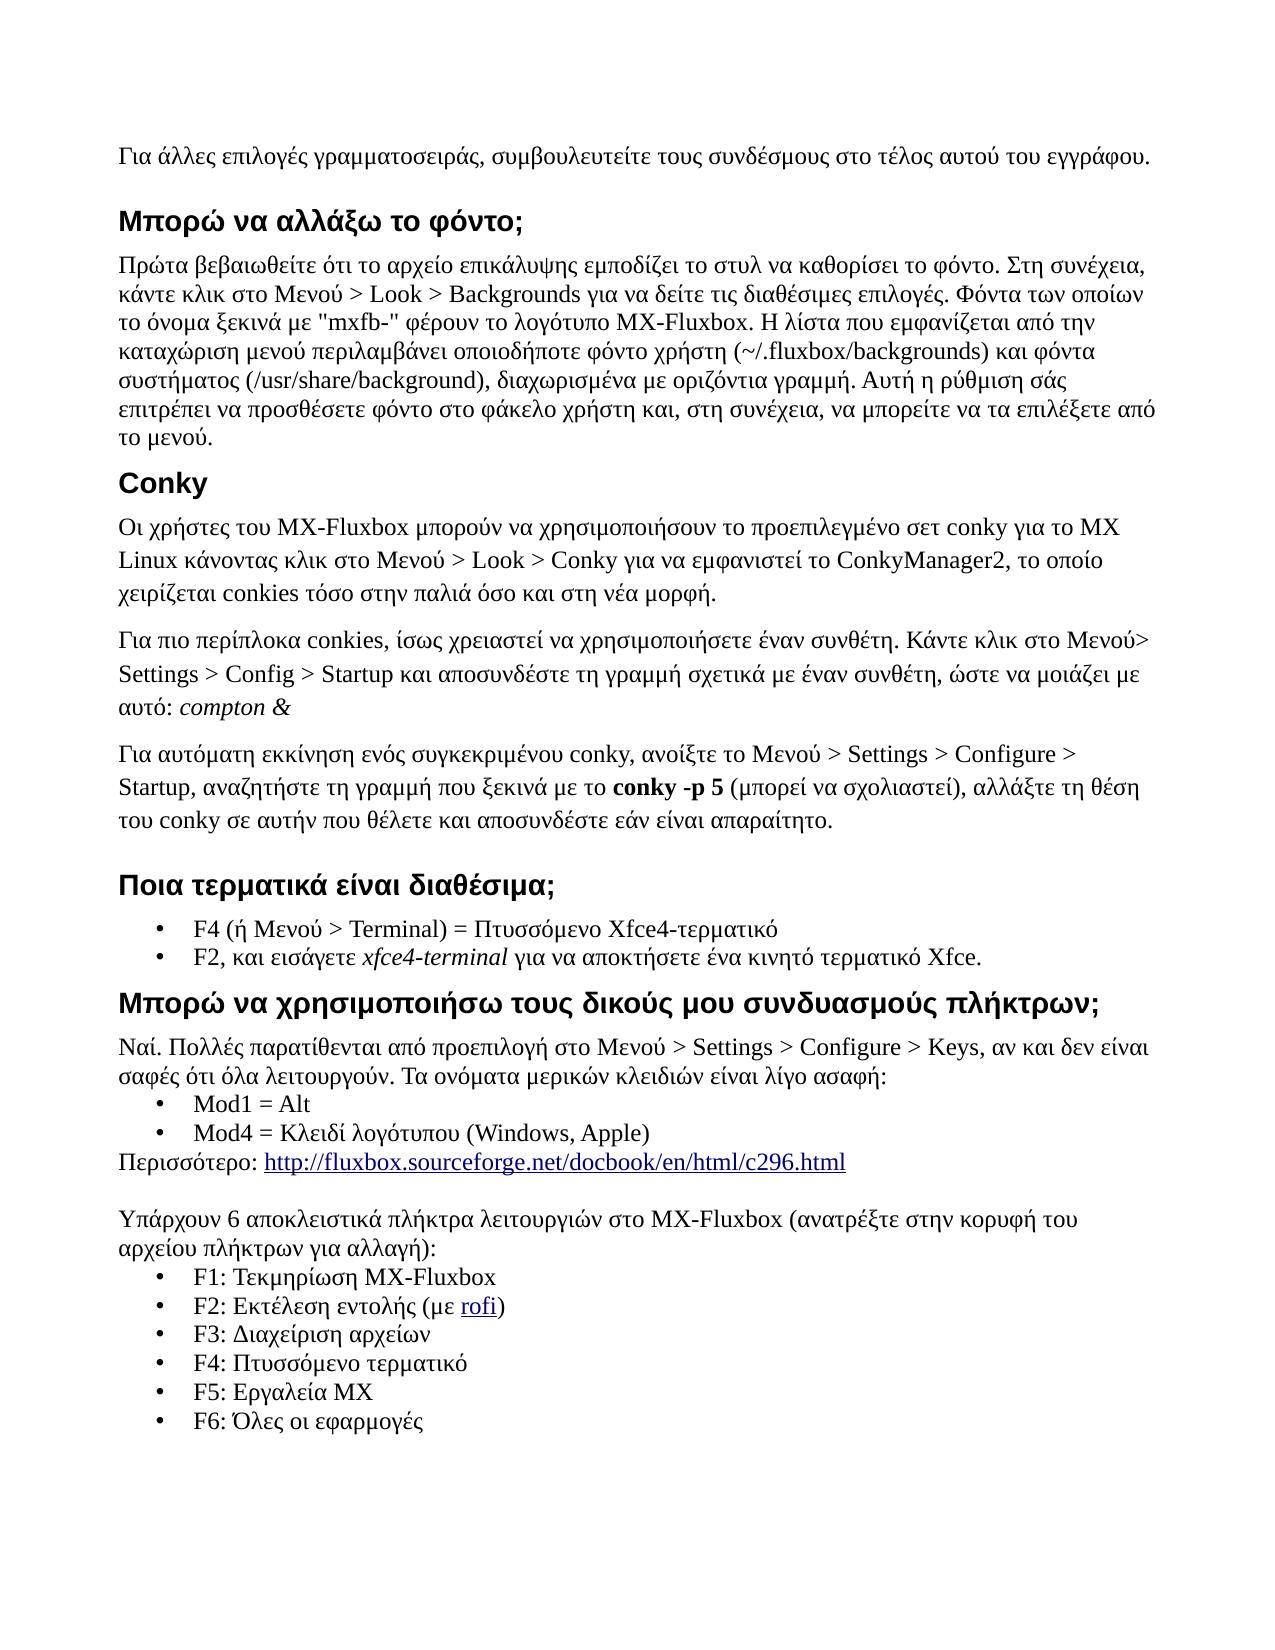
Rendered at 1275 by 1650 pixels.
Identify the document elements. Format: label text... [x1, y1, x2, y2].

list F3: Διαχείριση αρχείων [156, 1319, 1157, 1348]
text Πρώτα βεβαιωθείτε ότι το αρχείο επικάλυψης εμποδίζει το στυλ να καθορίσει το φόντο. Στη συνέχεια, κάντε κλικ στο Μενού > Look > Backgrounds για να δείτε τις διαθέσιμες επιλογές. Φόντα των οποίων το όνομα ξεκινά με "mxfb-" φέρουν το λογότυπο MX-Fluxbox. Η λίστα που εμφανίζεται από την καταχώριση μενού περιλαμβάνει οποιοδήποτε φόντο χρήστη (~/.fluxbox/backgrounds) και φόντα συστήματος (/usr/share/background), διαχωρισμένα με οριζόντια γραμμή. Αυτή η ρύθμιση σάς επιτρέπει να προσθέσετε φόντο στο φάκελο χρήστη και, στη συνέχεια, να μπορείτε να τα επιλέξετε από το μενού. [118, 250, 1157, 451]
list F2: Εκτέλεση εντολής (με rofi) [156, 1291, 1157, 1319]
subtitle Μπορώ να χρησιμοποιήσω τους δικούς μου συνδυασμούς πλήκτρων; [118, 986, 1157, 1019]
list F6: Όλες οι εφαρμογές [156, 1406, 1157, 1434]
text Περισσότερο: http://fluxbox.sourceforge.net/docbook/en/html/c296.html [118, 1147, 1157, 1176]
list F1: Τεκμηρίωση MX-Fluxbox [156, 1262, 1157, 1291]
text Για αυτόματη εκκίνηση ενός συγκεκριμένου conky, ανοίξτε το Μενού > Settings > Configure > Startup, αναζητήστε τη γραμμή που ξεκινά με το conky -p 5 (μπορεί να σχολιαστεί), αλλάξτε τη θέση του conky σε αυτήν που θέλετε και αποσυνδέστε εάν είναι απαραίτητο. [118, 739, 1157, 834]
list F2, και εισάγετε xfce4-terminal για να αποκτήσετε ένα κινητό τερματικό Xfce. [156, 942, 1157, 971]
text Ναί. Πολλές παρατίθενται από προεπιλογή στο Μενού > Settings > Configure > Keys, αν και δεν είναι σαφές ότι όλα λειτουργούν. Τα ονόματα μερικών κλειδιών είναι λίγο ασαφή: [118, 1032, 1157, 1089]
list F4 (ή Μενού > Terminal) = Πτυσσόμενο Xfce4-τερματικό [156, 914, 1157, 942]
text Υπάρχουν 6 αποκλειστικά πλήκτρα λειτουργιών στο MX-Fluxbox (ανατρέξτε στην κορυφή του αρχείου πλήκτρων για αλλαγή): [118, 1204, 1157, 1262]
subtitle Ποια τερματικά είναι διαθέσιμα; [118, 867, 1157, 901]
list Mod4 = Κλειδί λογότυπου (Windows, Apple) [156, 1118, 1157, 1147]
list F4: Πτυσσόμενο τερματικό [156, 1348, 1157, 1377]
list Mod1 = Alt [156, 1089, 1157, 1118]
text Οι χρήστες του MX-Fluxbox μπορούν να χρησιμοποιήσουν το προεπιλεγμένο σετ conky για το MX Linux κάνοντας κλικ στο Μενού > Look > Conky για να εμφανιστεί το ConkyManager2, το οποίο χειρίζεται conkies τόσο στην παλιά όσο και στη νέα μορφή. [118, 512, 1157, 607]
subtitle Μπορώ να αλλάξω το φόντο; [118, 204, 1157, 237]
text Για πιο περίπλοκα conkies, ίσως χρειαστεί να χρησιμοποιήσετε έναν συνθέτη. Κάντε κλικ στο Μενού> Settings > Config > Startup και αποσυνδέστε τη γραμμή σχετικά με έναν συνθέτη, ώστε να μοιάζει με αυτό: compton & [118, 626, 1157, 720]
subtitle Conky [118, 466, 1157, 499]
text Για άλλες επιλογές γραμματοσειράς, συμβουλευτείτε τους συνδέσμους στο τέλος αυτού του εγγράφου. [118, 141, 1157, 170]
list F5: Εργαλεία MX [156, 1377, 1157, 1406]
